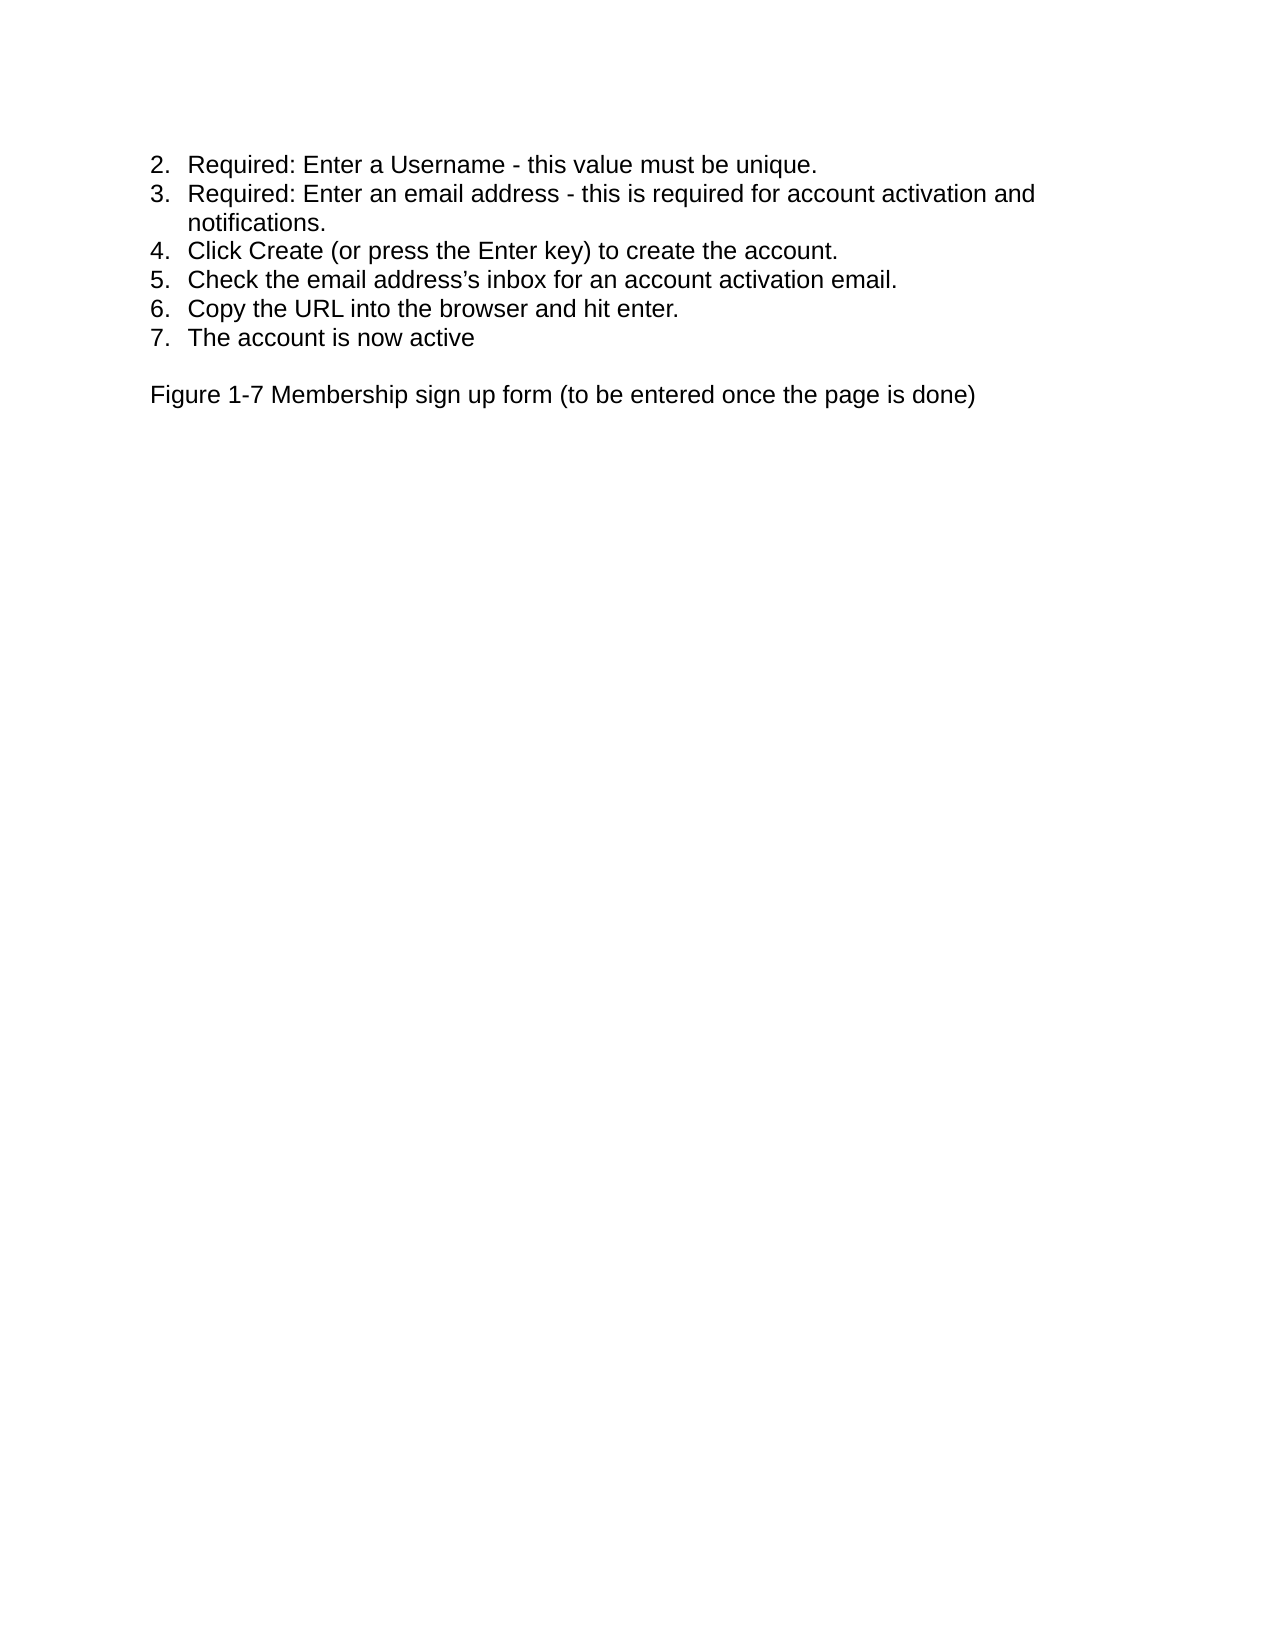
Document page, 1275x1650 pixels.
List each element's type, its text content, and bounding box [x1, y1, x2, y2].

list Copy the URL into the browser and hit enter. [150, 294, 1125, 322]
text Figure 1-7 Membership sign up form (to be entered once the page is done) [150, 380, 1125, 409]
list Required: Enter an email address - this is required for account activation and notifications. [150, 179, 1125, 236]
list Required: Enter a Username - this value must be unique. [150, 150, 1125, 179]
list Click Create (or press the Enter key) to create the account. [150, 236, 1125, 265]
list Check the email address’s inbox for an account activation email. [150, 265, 1125, 294]
list The account is now active [150, 322, 1125, 351]
